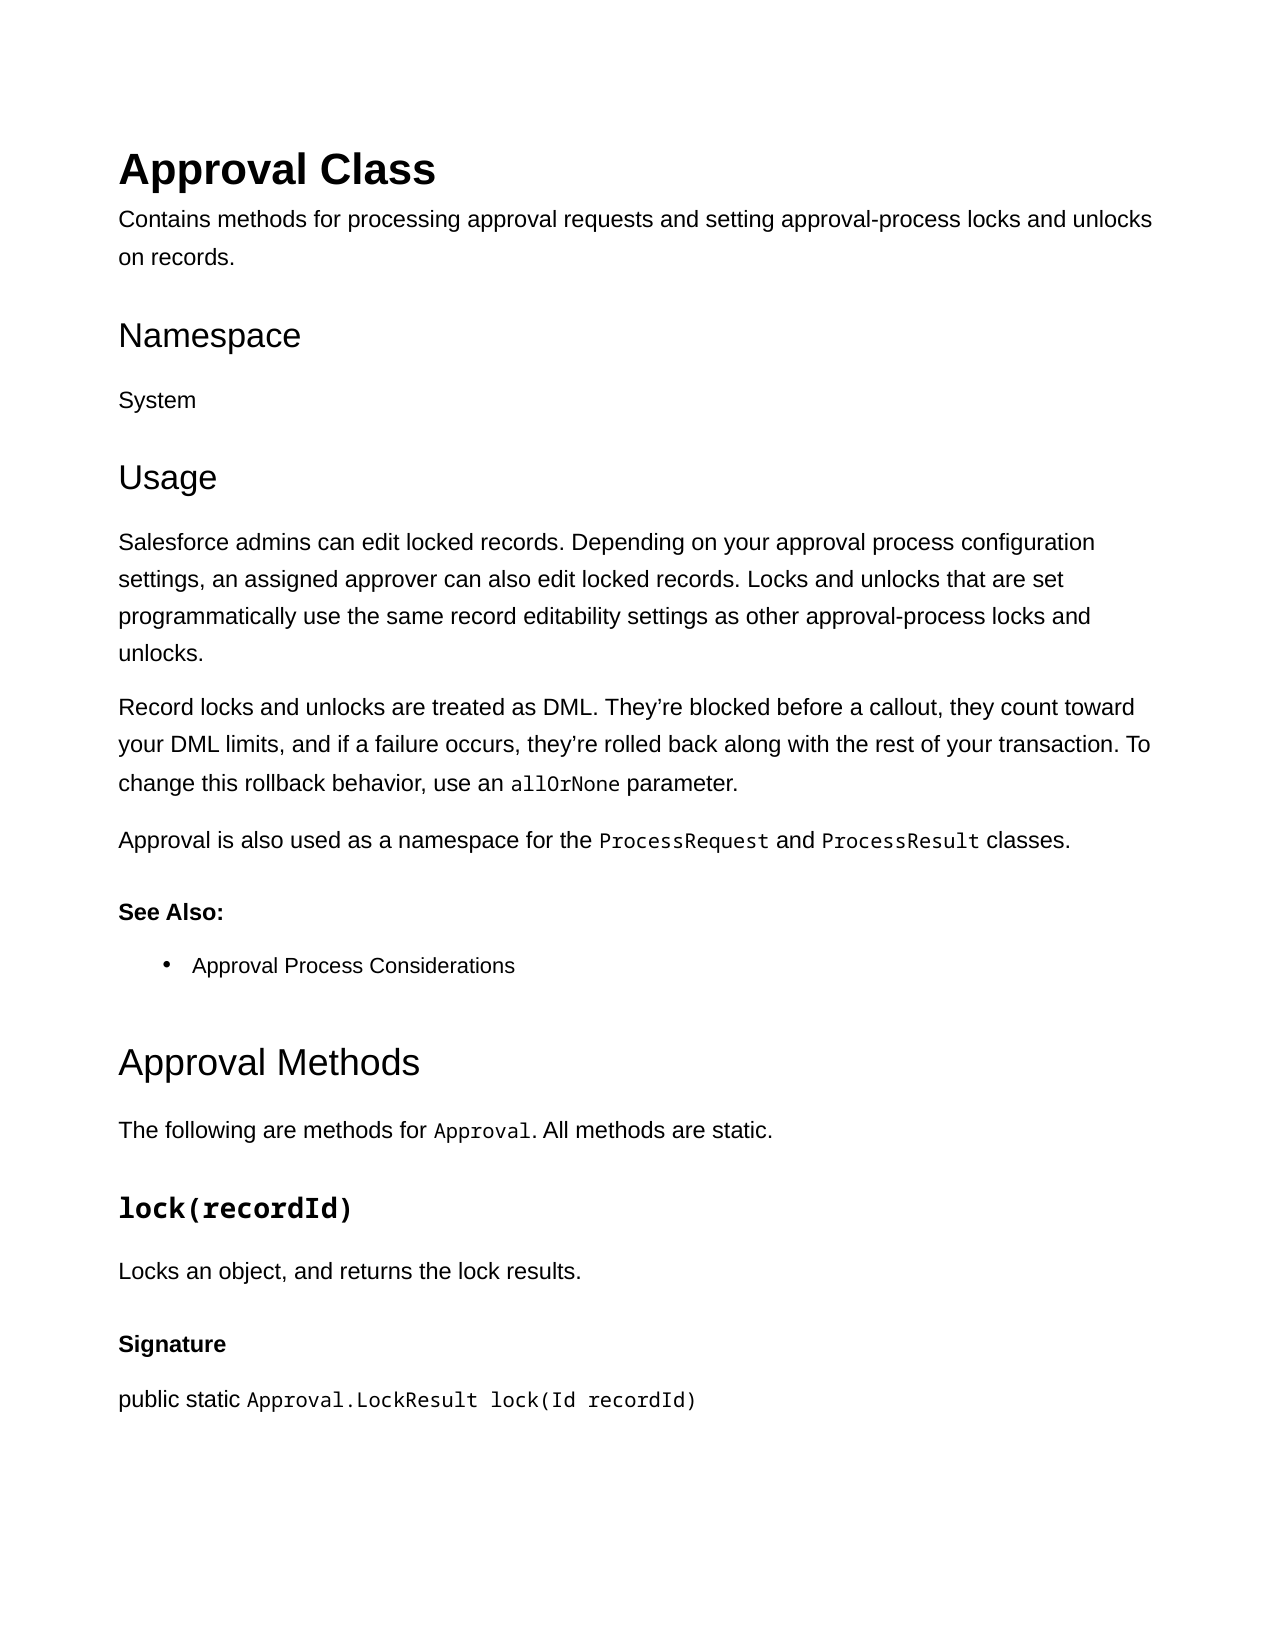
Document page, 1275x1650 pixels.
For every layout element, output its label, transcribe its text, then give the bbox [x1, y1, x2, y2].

text The following are methods for Approval. All methods are static. [118, 1117, 1157, 1144]
subtitle Signature [118, 1330, 1157, 1357]
subtitle Approval Methods [118, 1040, 1157, 1083]
list Approval Process Considerations [162, 953, 1157, 978]
text Record locks and unlocks are treated as DML. They’re blocked before a callout, they count toward your DML limits, and if a failure occurs, they’re rolled back along with the rest of your transaction. To change this rollback behavior, use an allOrNone parameter. [118, 693, 1157, 797]
text Contains methods for processing approval requests and setting approval-process locks and unlocks on records. [118, 206, 1157, 270]
subtitle Usage [118, 457, 1157, 497]
text public static Approval.LockResult lock(Id recordId) [118, 1384, 1157, 1413]
subtitle Approval Class [118, 143, 1157, 193]
subtitle See Also: [118, 899, 1157, 926]
text Locks an object, and returns the lock results. [118, 1258, 1157, 1285]
text Approval is also used as a namespace for the ProcessRequest and ProcessResult classes. [118, 825, 1157, 854]
text Salesforce admins can edit locked records. Depending on your approval process configuration settings, an assigned approver can also edit locked records. Locks and unlocks that are set programmatically use the same record editability settings as other approval-process locks and unlocks. [118, 528, 1157, 667]
subtitle Namespace [118, 316, 1157, 355]
text System [118, 387, 1157, 414]
subtitle lock(recordId) [118, 1188, 1157, 1227]
